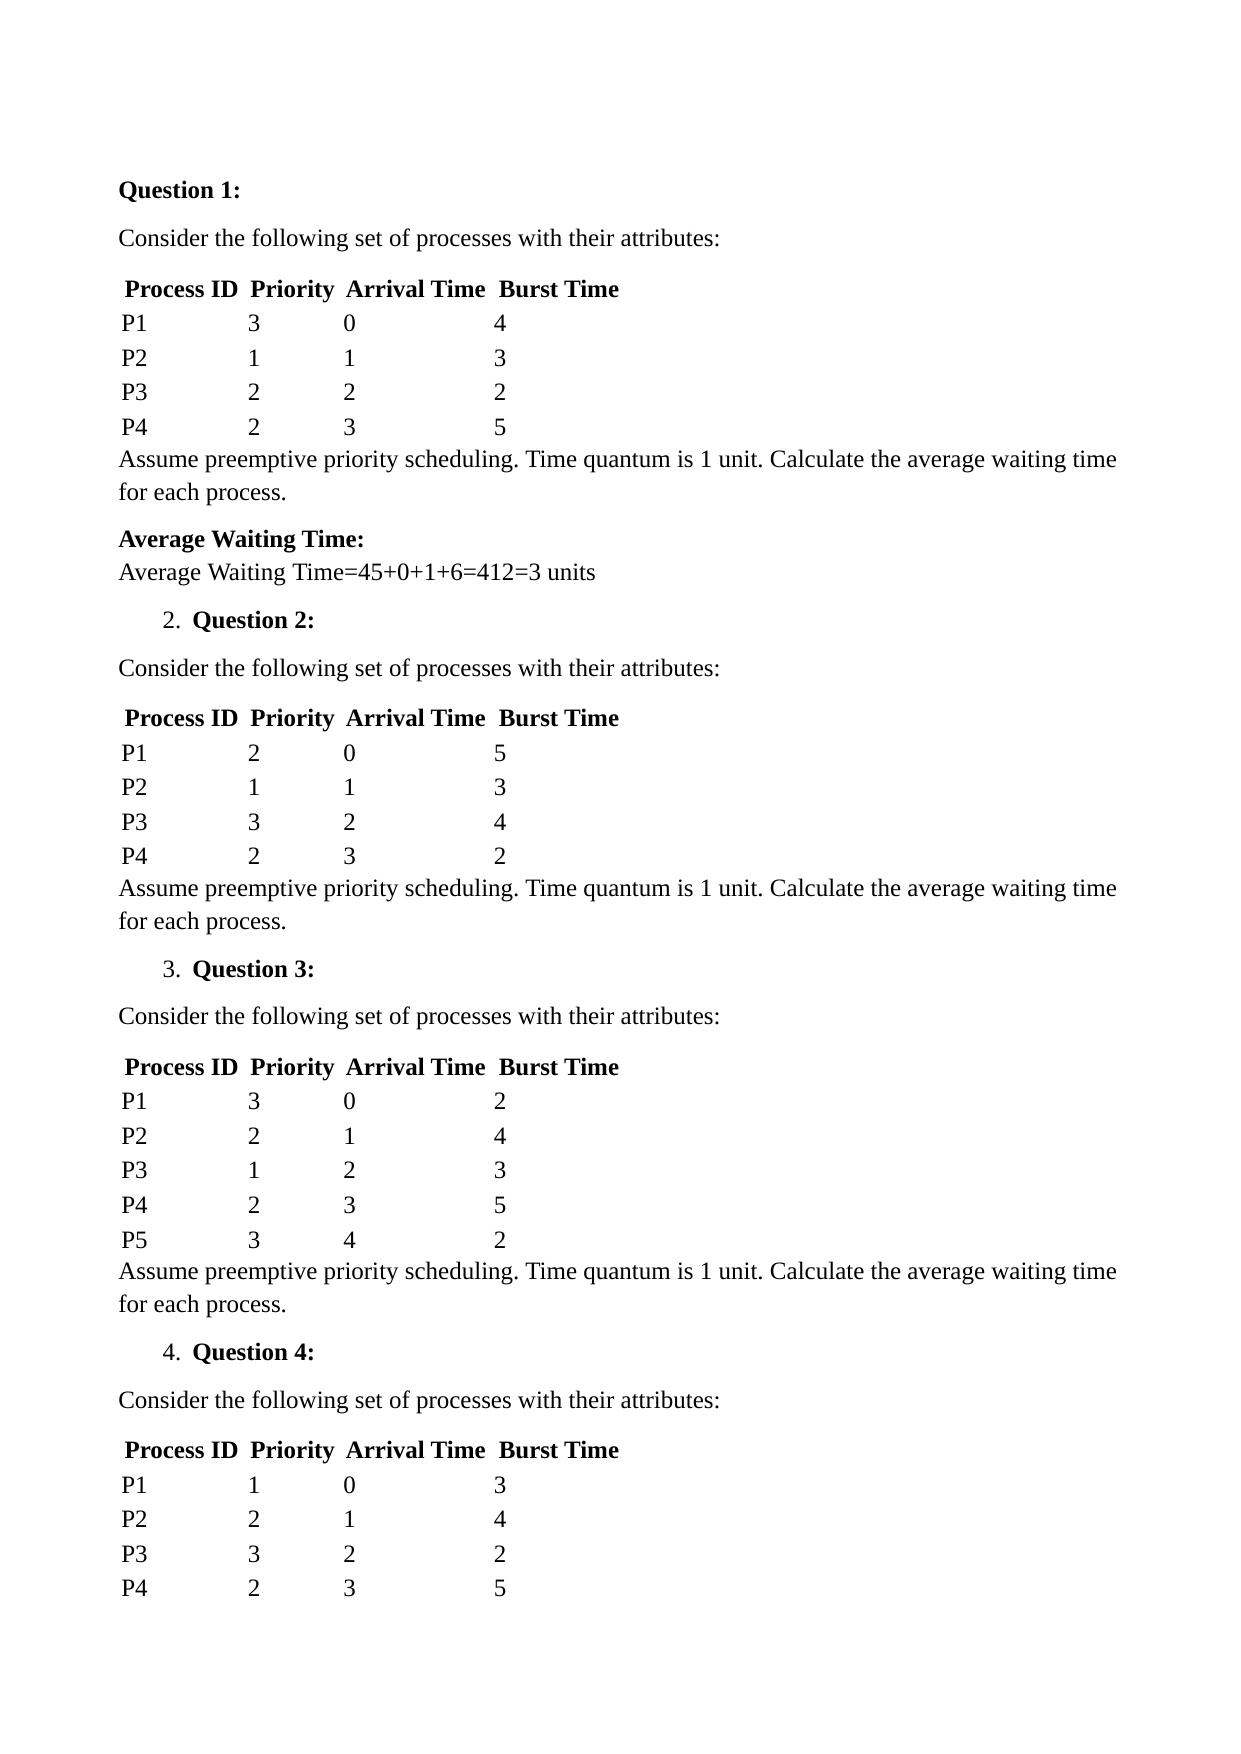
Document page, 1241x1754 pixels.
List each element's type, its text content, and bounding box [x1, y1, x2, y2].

table_cell 2 [245, 1187, 340, 1222]
table_cell P2 [118, 1118, 245, 1153]
table_cell 0 [340, 735, 491, 769]
table_cell 3 [491, 769, 627, 804]
table_cell 2 [340, 375, 491, 409]
table_header Priority [245, 1432, 340, 1467]
table_cell P4 [118, 839, 245, 873]
table_cell P1 [118, 1467, 245, 1501]
table_cell 1 [340, 1118, 491, 1153]
table_cell P4 [118, 1187, 245, 1222]
table_cell 3 [245, 1536, 340, 1571]
table_cell 4 [491, 804, 627, 838]
table_cell P4 [118, 1571, 245, 1605]
table_header Process ID [118, 1432, 245, 1467]
table_cell P5 [118, 1222, 245, 1256]
table_header Arrival Time [340, 1432, 491, 1467]
table_cell 2 [491, 1536, 627, 1571]
table_cell 5 [491, 409, 627, 444]
table_header Process ID [118, 1049, 245, 1083]
table_cell 1 [340, 1501, 491, 1536]
text Consider the following set of processes with their attributes: [118, 653, 1122, 681]
table_cell 4 [491, 305, 627, 340]
text Average Waiting Time: Average Waiting Time=45+0+1+6​=412​=3 units [118, 524, 1122, 586]
table_header Arrival Time [340, 700, 491, 735]
table_cell 1 [340, 769, 491, 804]
table_header Process ID [118, 700, 245, 735]
table_cell 3 [340, 839, 491, 873]
table_cell 4 [491, 1118, 627, 1153]
table_cell P3 [118, 375, 245, 409]
table_cell P2 [118, 769, 245, 804]
text Assume preemptive priority scheduling. Time quantum is 1 unit. Calculate the average waiting time for each process. [118, 1256, 1122, 1318]
text Consider the following set of processes with their attributes: [118, 1385, 1122, 1413]
table_cell 4 [491, 1501, 627, 1536]
table_cell 1 [245, 1467, 340, 1501]
table_cell 5 [491, 735, 627, 769]
list Question 3: [162, 954, 1122, 982]
table_cell P2 [118, 340, 245, 374]
table_cell 3 [340, 1571, 491, 1605]
text Consider the following set of processes with their attributes: [118, 223, 1122, 252]
text Question 1: [118, 176, 1122, 204]
table_header Arrival Time [340, 271, 491, 305]
table_cell 3 [491, 340, 627, 374]
table_cell 3 [245, 1222, 340, 1256]
table_cell 5 [491, 1571, 627, 1605]
table_cell 1 [245, 769, 340, 804]
table_cell 1 [340, 340, 491, 374]
table_cell 2 [245, 1501, 340, 1536]
table_cell 0 [340, 1084, 491, 1118]
table_cell P3 [118, 1153, 245, 1187]
table_cell P3 [118, 1536, 245, 1571]
table_header Burst Time [491, 700, 627, 735]
table_cell 2 [245, 839, 340, 873]
table_cell 2 [491, 1222, 627, 1256]
table_cell 0 [340, 1467, 491, 1501]
table_cell 3 [245, 804, 340, 838]
table_cell 3 [245, 305, 340, 340]
text Assume preemptive priority scheduling. Time quantum is 1 unit. Calculate the average waiting time for each process. [118, 873, 1122, 935]
text Assume preemptive priority scheduling. Time quantum is 1 unit. Calculate the average waiting time for each process. [118, 444, 1122, 506]
table_cell P1 [118, 735, 245, 769]
table_cell 3 [340, 409, 491, 444]
table_cell 5 [491, 1187, 627, 1222]
table_cell 2 [340, 1153, 491, 1187]
table_header Burst Time [491, 271, 627, 305]
table_cell 2 [340, 804, 491, 838]
table_cell 2 [245, 409, 340, 444]
table_cell 3 [491, 1467, 627, 1501]
text Consider the following set of processes with their attributes: [118, 1001, 1122, 1030]
table_header Arrival Time [340, 1049, 491, 1083]
table_cell 3 [340, 1187, 491, 1222]
table_cell 1 [245, 1153, 340, 1187]
list Question 2: [162, 605, 1122, 634]
table_header Priority [245, 271, 340, 305]
table_cell 3 [491, 1153, 627, 1187]
table_cell 0 [340, 305, 491, 340]
table_cell 2 [491, 839, 627, 873]
table_header Priority [245, 700, 340, 735]
table_header Burst Time [491, 1049, 627, 1083]
table_cell P1 [118, 1084, 245, 1118]
table_cell 2 [340, 1536, 491, 1571]
table_cell 2 [245, 1118, 340, 1153]
table_cell 1 [245, 340, 340, 374]
table_cell 4 [340, 1222, 491, 1256]
table_cell P1 [118, 305, 245, 340]
table_header Burst Time [491, 1432, 627, 1467]
table_cell 2 [245, 735, 340, 769]
table_cell P3 [118, 804, 245, 838]
table_cell 2 [245, 375, 340, 409]
table_cell 2 [491, 1084, 627, 1118]
table_cell 2 [245, 1571, 340, 1605]
table_cell 3 [245, 1084, 340, 1118]
table_cell 2 [491, 375, 627, 409]
table_cell P4 [118, 409, 245, 444]
table_header Priority [245, 1049, 340, 1083]
list Question 4: [162, 1337, 1122, 1366]
table_header Process ID [118, 271, 245, 305]
table_cell P2 [118, 1501, 245, 1536]
